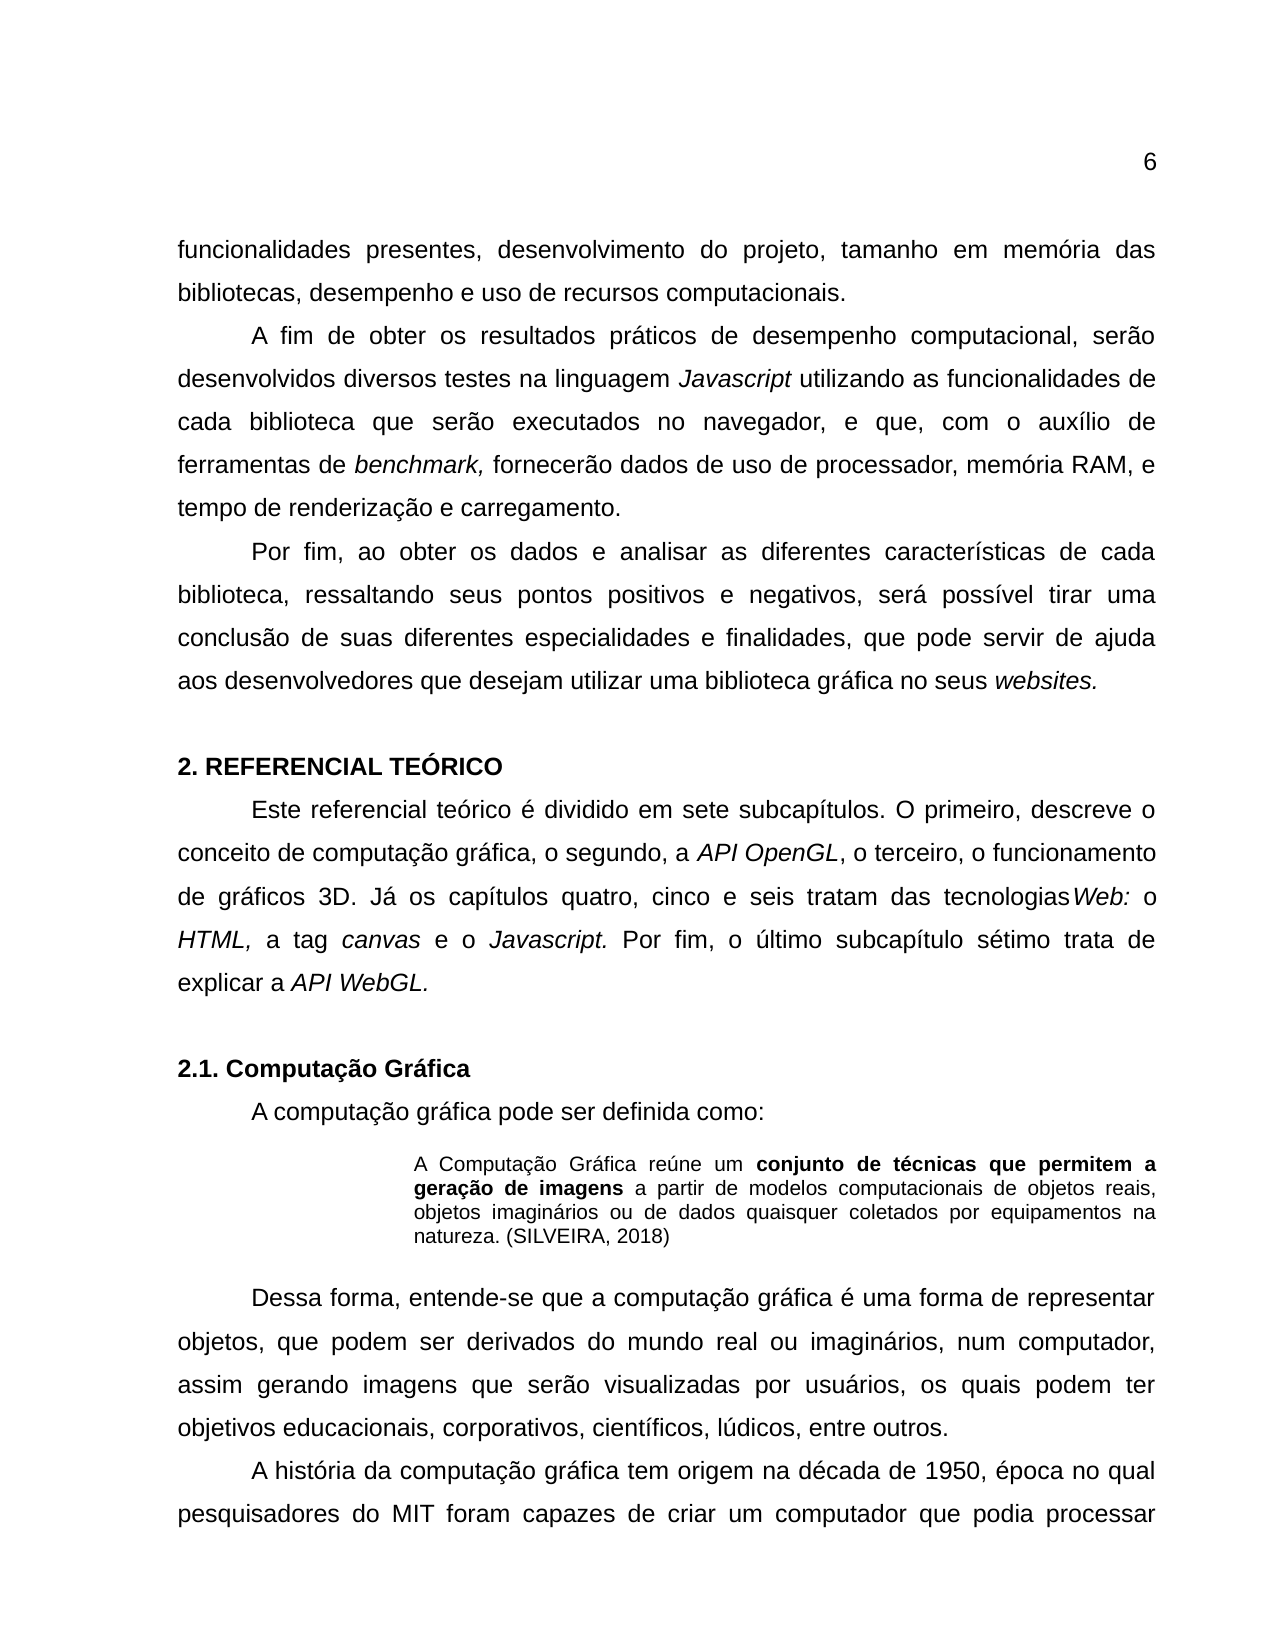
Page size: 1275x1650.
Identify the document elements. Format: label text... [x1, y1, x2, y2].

text A computação gráfica pode ser definida como: [177, 1097, 1157, 1126]
subtitle 2. REFERENCIAL TEÓRICO [177, 752, 1157, 781]
text Dessa forma, entende-se que a computação gráfica é uma forma de representar objetos, que podem ser derivados do mundo real ou imaginários, num computador, assim gerando imagens que serão visualizadas por usuários, os quais podem ter objetivos educacionais, corporativos, científicos, lúdicos, entre outros. [177, 1283, 1157, 1441]
text A fim de obter os resultados práticos de desempenho computacional, serão desenvolvidos diversos testes na linguagem Javascript utilizando as funcionalidades de cada biblioteca que serão executados no navegador, e que, com o auxílio de ferramentas de benchmark, fornecerão dados de uso de processador, memória RAM, e tempo de renderização e carregamento. [177, 321, 1157, 522]
text funcionalidades presentes, desenvolvimento do projeto, tamanho em memória das bibliotecas, desempenho e uso de recursos computacionais. [177, 235, 1157, 307]
text Por fim, ao obter os dados e analisar as diferentes características de cada biblioteca, ressaltando seus pontos positivos e negativos, será possível tirar uma conclusão de suas diferentes especialidades e finalidades, que pode servir de ajuda aos desenvolvedores que desejam utilizar uma biblioteca gráfica no seus websites. [177, 537, 1157, 695]
text A história da computação gráfica tem origem na década de 1950, época no qual pesquisadores do MIT foram capazes de criar um computador que podia processar [177, 1456, 1157, 1528]
text A Computação Gráfica reúne um conjunto de técnicas que permitem a geração de imagens a partir de modelos computacionais de objetos reais, objetos imaginários ou de dados quaisquer coletados por equipamentos na natureza. (SILVEIRA, 2018) [413, 1152, 1157, 1248]
subtitle 2.1. Computação Gráfica [177, 1054, 1157, 1083]
text Este referencial teórico é dividido em sete subcapítulos. O primeiro, descreve o conceito de computação gráfica, o segundo, a API OpenGL, o terceiro, o funcionamento de gráficos 3D. Já os capítulos quatro, cinco e seis tratam das tecnologiasWeb: o HTML, a tag canvas e o Javascript. Por fim, o último subcapítulo sétimo trata de explicar a API WebGL. [177, 795, 1157, 997]
